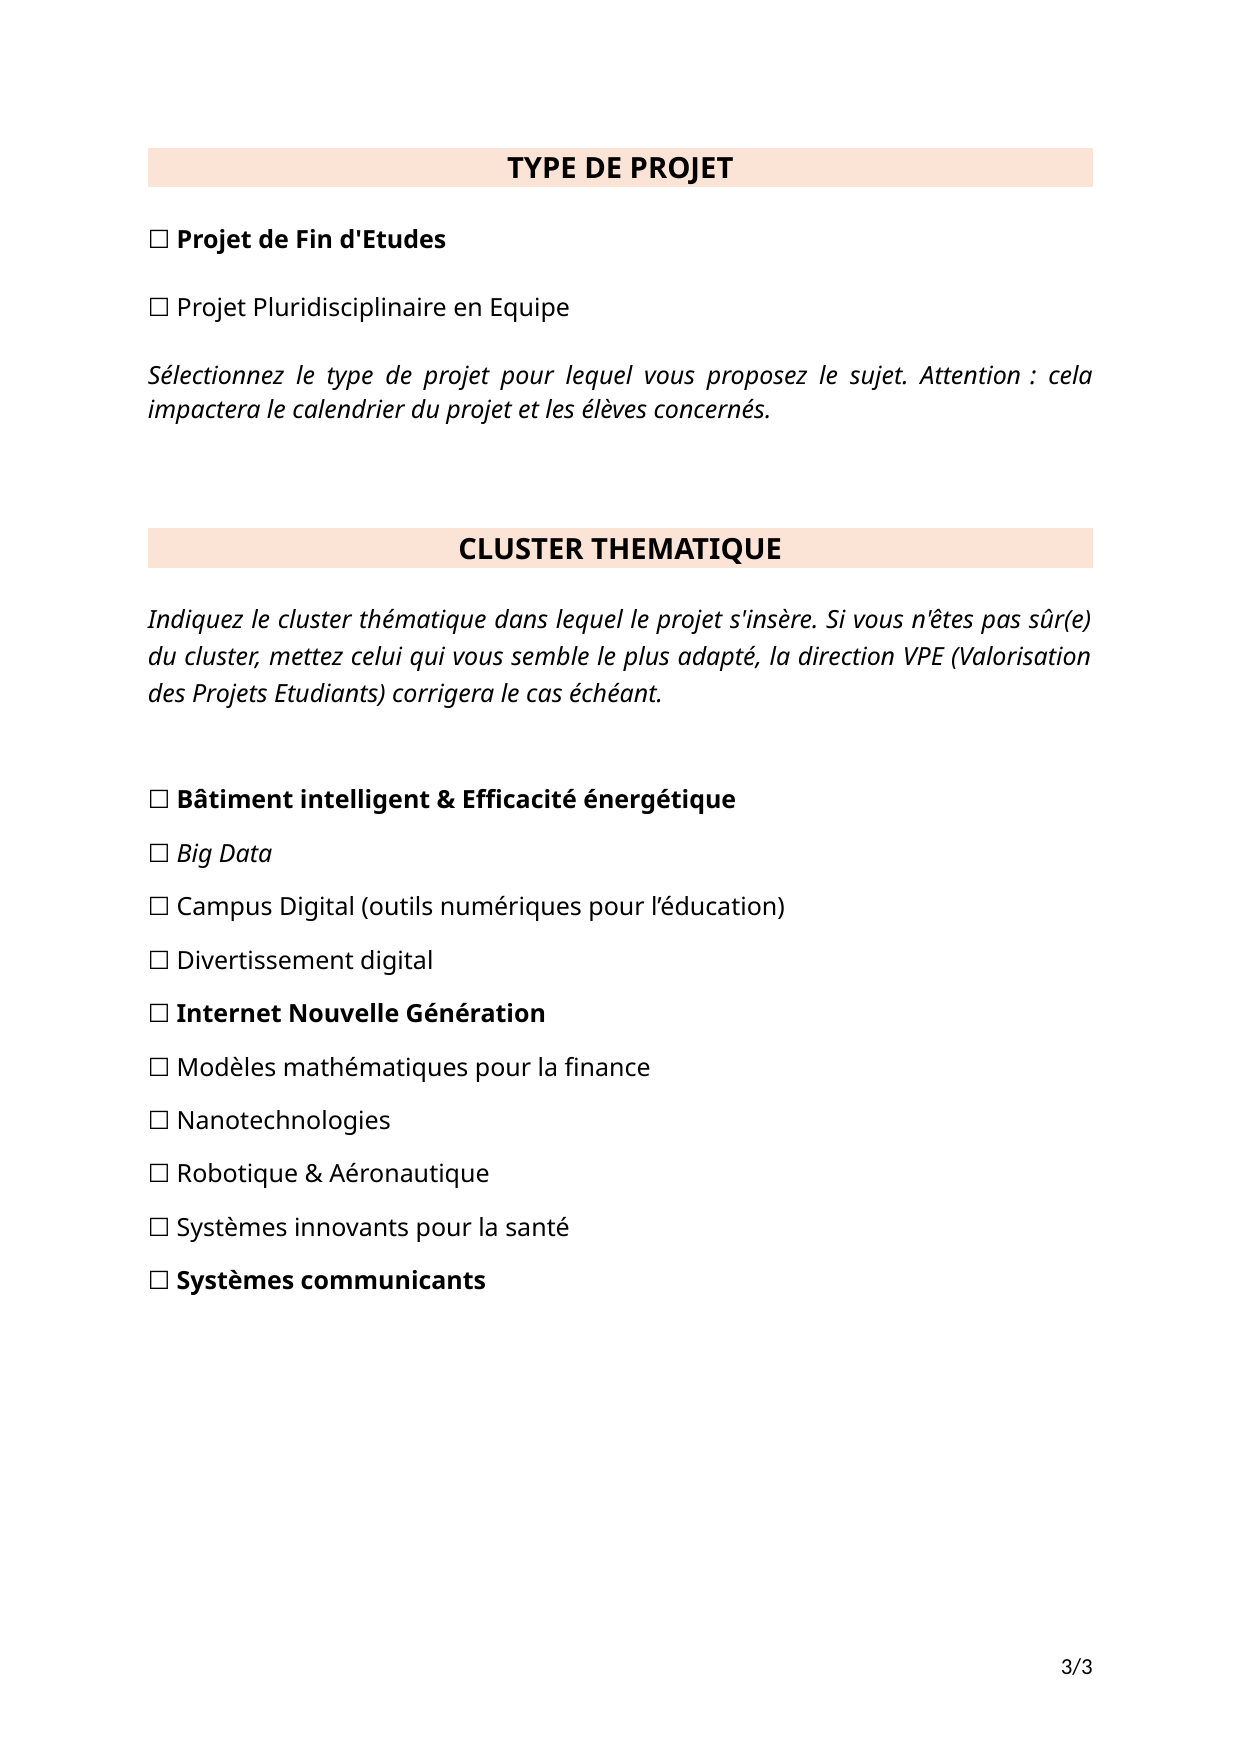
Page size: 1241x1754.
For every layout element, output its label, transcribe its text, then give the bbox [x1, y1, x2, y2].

text Sélectionnez le type de projet pour lequel vous proposez le sujet. Attention : cela impactera le calendrier du projet et les élèves concernés. [148, 358, 1093, 426]
text ☐ Divertissement digital [148, 942, 1093, 976]
text ☐ Internet Nouvelle Génération [148, 996, 1093, 1030]
text TYPE DE PROJET [148, 148, 1093, 187]
text ☐ Systèmes communicants [148, 1263, 1093, 1297]
text ☐ Robotique & Aéronautique [148, 1156, 1093, 1190]
text ☐ Systèmes innovants pour la santé [148, 1209, 1093, 1244]
text ☐ Modèles mathématiques pour la finance [148, 1049, 1093, 1083]
text ☐ Bâtiment intelligent & Efficacité énergétique [148, 782, 1093, 816]
text ☐ Nanotechnologies [148, 1103, 1093, 1137]
text ☐ Projet de Fin d'Etudes [148, 221, 1093, 255]
text CLUSTER THEMATIQUE [148, 528, 1093, 568]
text ☐ Campus Digital (outils numériques pour l’éducation) [148, 889, 1093, 923]
text ☐ Projet Pluridisciplinaire en Equipe [148, 289, 1093, 323]
text Indiquez le cluster thématique dans lequel le projet s'insère. Si vous n'êtes pas sûr(e) du cluster, mettez celui qui vous semble le plus adapté, la direction VPE (Valorisation des Projets Etudiants) corrigera le cas échéant. [148, 602, 1093, 709]
text ☐ Big Data [148, 836, 1093, 869]
